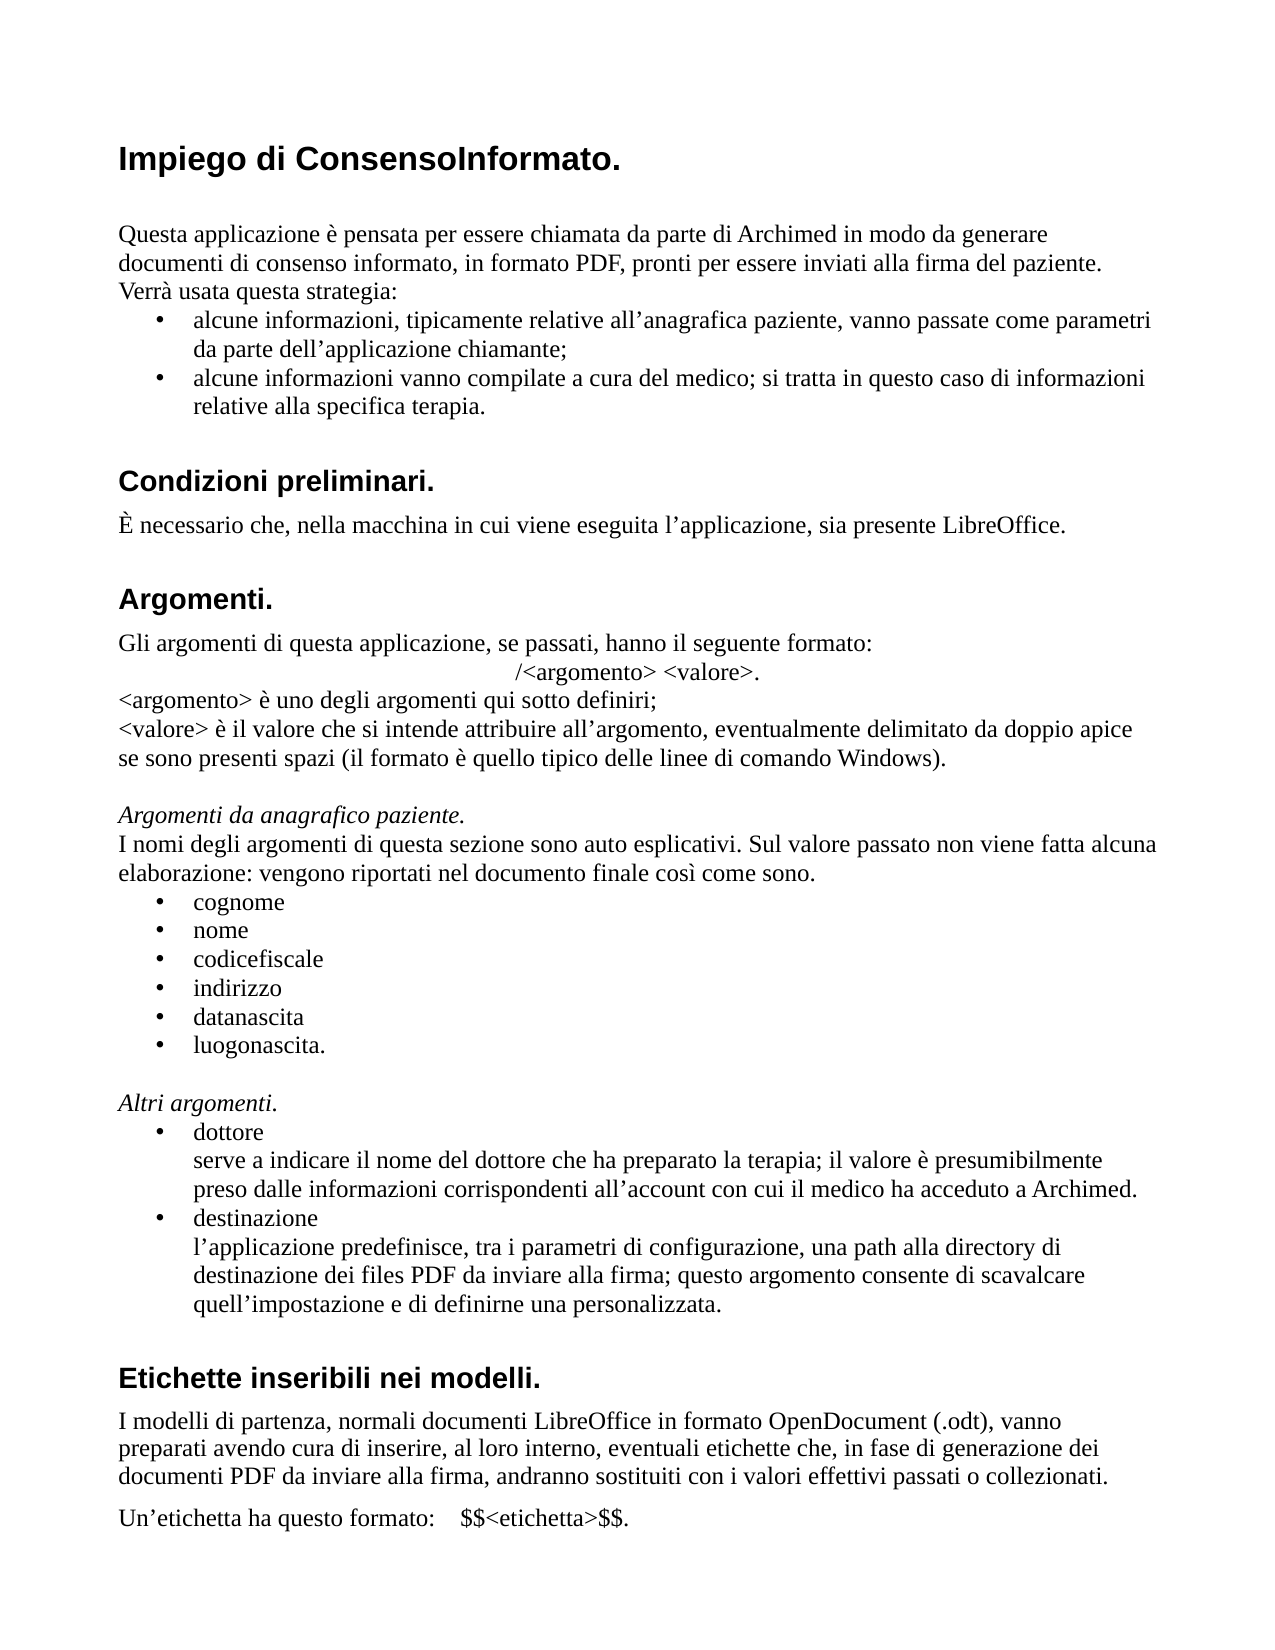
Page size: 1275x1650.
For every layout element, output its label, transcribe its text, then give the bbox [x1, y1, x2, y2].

text I nomi degli argomenti di questa sezione sono auto esplicativi. Sul valore passato non viene fatta alcuna elaborazione: vengono riportati nel documento finale così come sono. [118, 829, 1157, 887]
text <valore> è il valore che si intende attribuire all’argomento, eventualmente delimitato da doppio apice se sono presenti spazi (il formato è quello tipico delle linee di comando Windows). [118, 714, 1157, 772]
list codicefiscale [156, 944, 1157, 973]
text Questa applicazione è pensata per essere chiamata da parte di Archimed in modo da generare documenti di consenso informato, in formato PDF, pronti per essere inviati alla firma del paziente. [118, 219, 1157, 276]
list alcune informazioni, tipicamente relative all’anagrafica paziente, vanno passate come parametri da parte dell’applicazione chiamante; [156, 305, 1157, 363]
text Verrà usata questa strategia: [118, 276, 1157, 305]
subtitle Condizioni preliminari. [118, 463, 1157, 497]
list indirizzo [156, 973, 1157, 1002]
list dottore serve a indicare il nome del dottore che ha preparato la terapia; il valore è presumibilmente preso dalle informazioni corrispondenti all’account con cui il medico ha acceduto a Archimed. [156, 1117, 1157, 1203]
list datanascita [156, 1002, 1157, 1031]
text <argomento> è uno degli argomenti qui sotto definiri; [118, 686, 1157, 714]
list nome [156, 916, 1157, 944]
text Un’etichetta ha questo formato: $$<etichetta>$$. [118, 1504, 1157, 1532]
subtitle Impiego di ConsensoInformato. [118, 139, 1157, 178]
text /<argomento> <valore>. [118, 657, 1157, 686]
subtitle Argomenti. [118, 582, 1157, 616]
text Altri argomenti. [118, 1088, 1157, 1117]
text Argomenti da anagrafico paziente. [118, 801, 1157, 829]
text È necessario che, nella macchina in cui viene eseguita l’applicazione, sia presente LibreOffice. [118, 510, 1157, 538]
list cognome [156, 887, 1157, 916]
subtitle Etichette inseribili nei modelli. [118, 1361, 1157, 1395]
text I modelli di partenza, normali documenti LibreOffice in formato OpenDocument (.odt), vanno preparati avendo cura di inserire, al loro interno, eventuali etichette che, in fase di generazione dei documenti PDF da inviare alla firma, andranno sostituiti con i valori effettivi passati o collezionati. [118, 1408, 1157, 1490]
list luogonascita. [156, 1031, 1157, 1059]
list alcune informazioni vanno compilate a cura del medico; si tratta in questo caso di informazioni relative alla specifica terapia. [156, 363, 1157, 420]
text Gli argomenti di questa applicazione, se passati, hanno il seguente formato: [118, 628, 1157, 657]
list destinazione l’applicazione predefinisce, tra i parametri di configurazione, una path alla directory di destinazione dei files PDF da inviare alla firma; questo argomento consente di scavalcare quell’impostazione e di definirne una personalizzata. [156, 1203, 1157, 1318]
